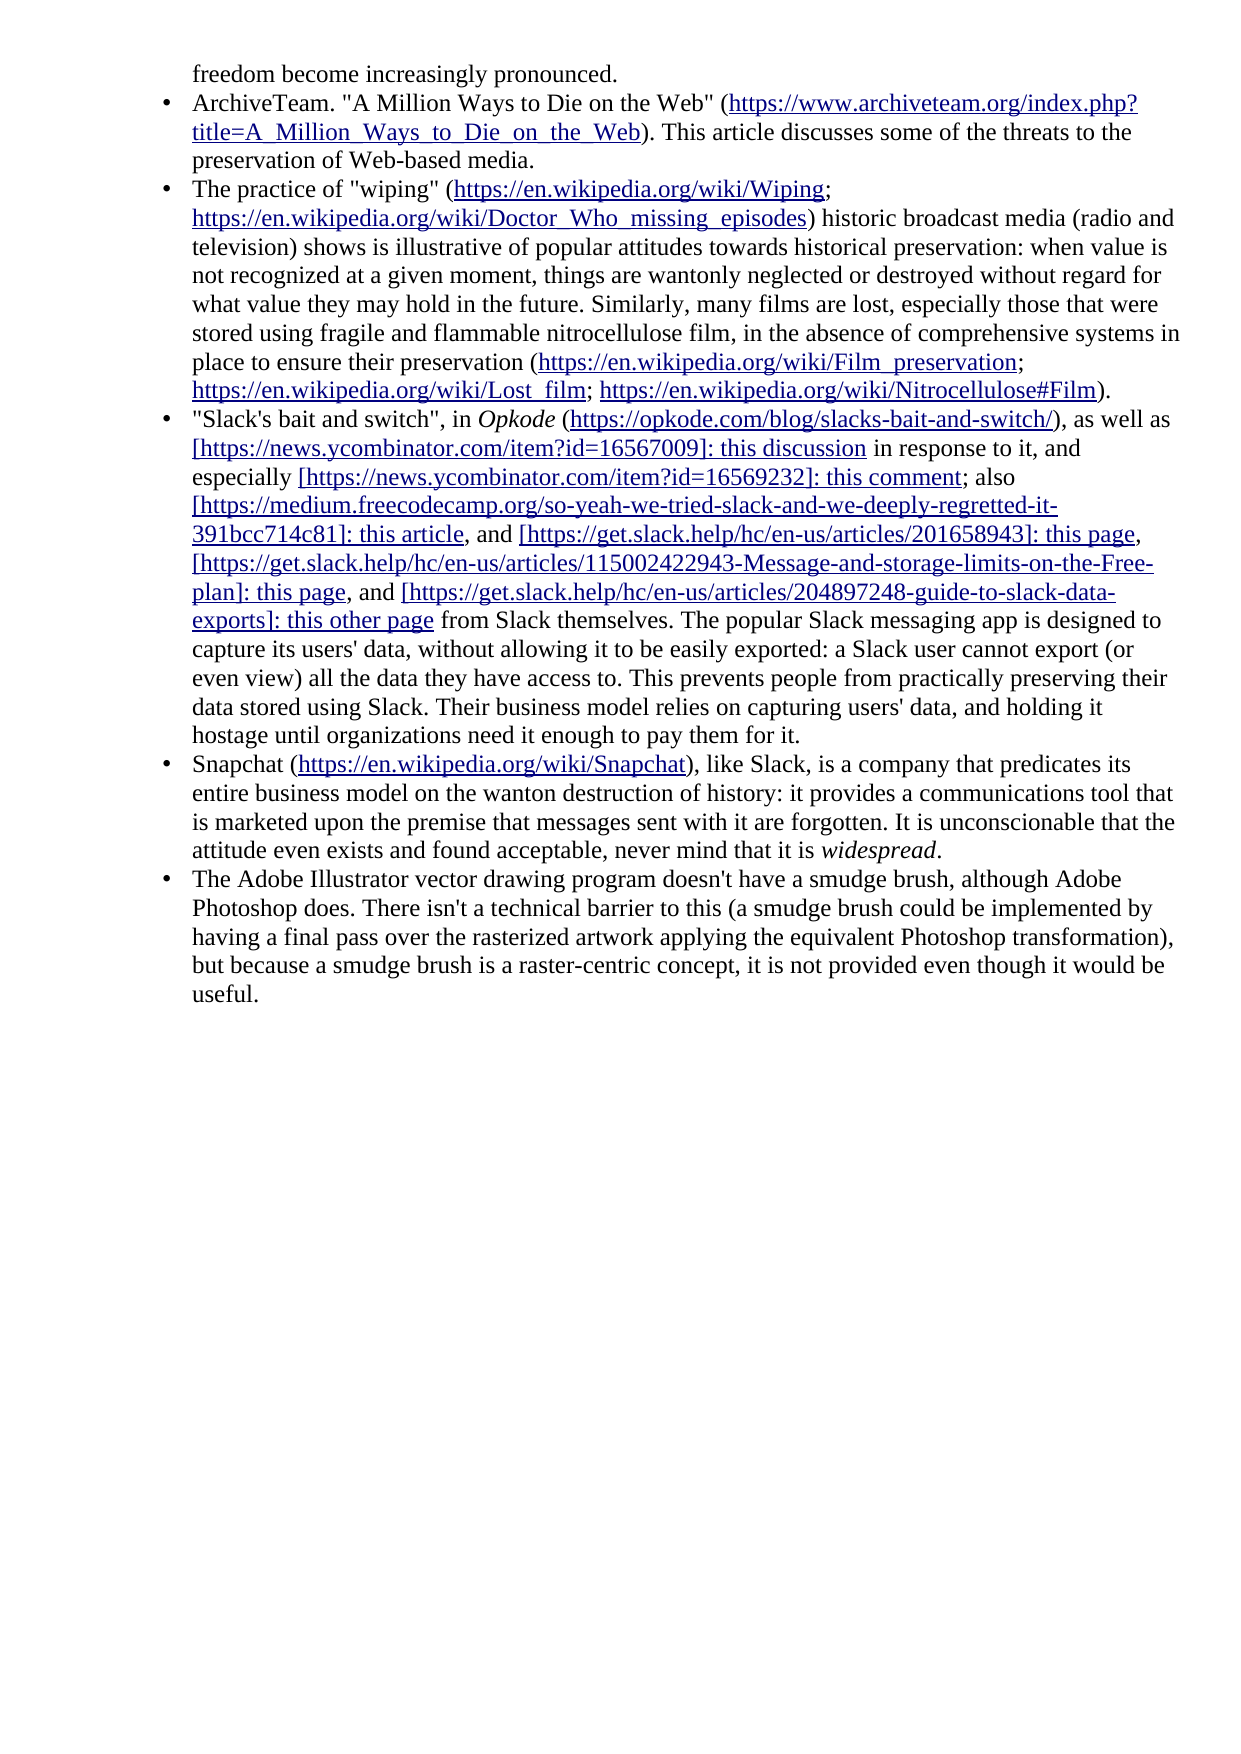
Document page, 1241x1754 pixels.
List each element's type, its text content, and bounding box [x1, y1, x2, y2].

list freedom become increasingly pronounced. [162, 59, 1181, 88]
list The practice of "wiping" (https://en.wikipedia.org/wiki/Wiping; https://en.wikipedia.org/wiki/Doctor_Who_missing_episodes) historic broadcast media (radio and television) shows is illustrative of popular attitudes towards historical preservation: when value is not recognized at a given moment, things are wantonly neglected or destroyed without regard for what value they may hold in the future. Similarly, many films are lost, especially those that were stored using fragile and flammable nitrocellulose film, in the absence of comprehensive systems in place to ensure their preservation (https://en.wikipedia.org/wiki/Film_preservation; https://en.wikipedia.org/wiki/Lost_film; https://en.wikipedia.org/wiki/Nitrocellulose#Film). [162, 174, 1181, 404]
list The Adobe Illustrator vector drawing program doesn't have a smudge brush, although Adobe Photoshop does. There isn't a technical barrier to this (a smudge brush could be implemented by having a final pass over the rasterized artwork applying the equivalent Photoshop transformation), but because a smudge brush is a raster-centric concept, it is not provided even though it would be useful. [162, 864, 1181, 1008]
list Snapchat (https://en.wikipedia.org/wiki/Snapchat), like Slack, is a company that predicates its entire business model on the wanton destruction of history: it provides a communications tool that is marketed upon the premise that messages sent with it are forgotten. It is unconscionable that the attitude even exists and found acceptable, never mind that it is widespread. [162, 749, 1181, 864]
list ArchiveTeam. "A Million Ways to Die on the Web" (https://www.archiveteam.org/index.php?title=A_Million_Ways_to_Die_on_the_Web). This article discusses some of the threats to the preservation of Web-based media. [162, 88, 1181, 174]
list "Slack's bait and switch", in Opkode (https://opkode.com/blog/slacks-bait-and-switch/), as well as [https://news.ycombinator.com/item?id=16567009]: this discussion in response to it, and especially [https://news.ycombinator.com/item?id=16569232]: this comment; also [https://medium.freecodecamp.org/so-yeah-we-tried-slack-and-we-deeply-regretted-it-391bcc714c81]: this article, and [https://get.slack.help/hc/en-us/articles/201658943]: this page, [https://get.slack.help/hc/en-us/articles/115002422943-Message-and-storage-limits-on-the-Free-plan]: this page, and [https://get.slack.help/hc/en-us/articles/204897248-guide-to-slack-data-exports]: this other page from Slack themselves. The popular Slack messaging app is designed to capture its users' data, without allowing it to be easily exported: a Slack user cannot export (or even view) all the data they have access to. This prevents people from practically preserving their data stored using Slack. Their business model relies on capturing users' data, and holding it hostage until organizations need it enough to pay them for it. [162, 404, 1181, 749]
